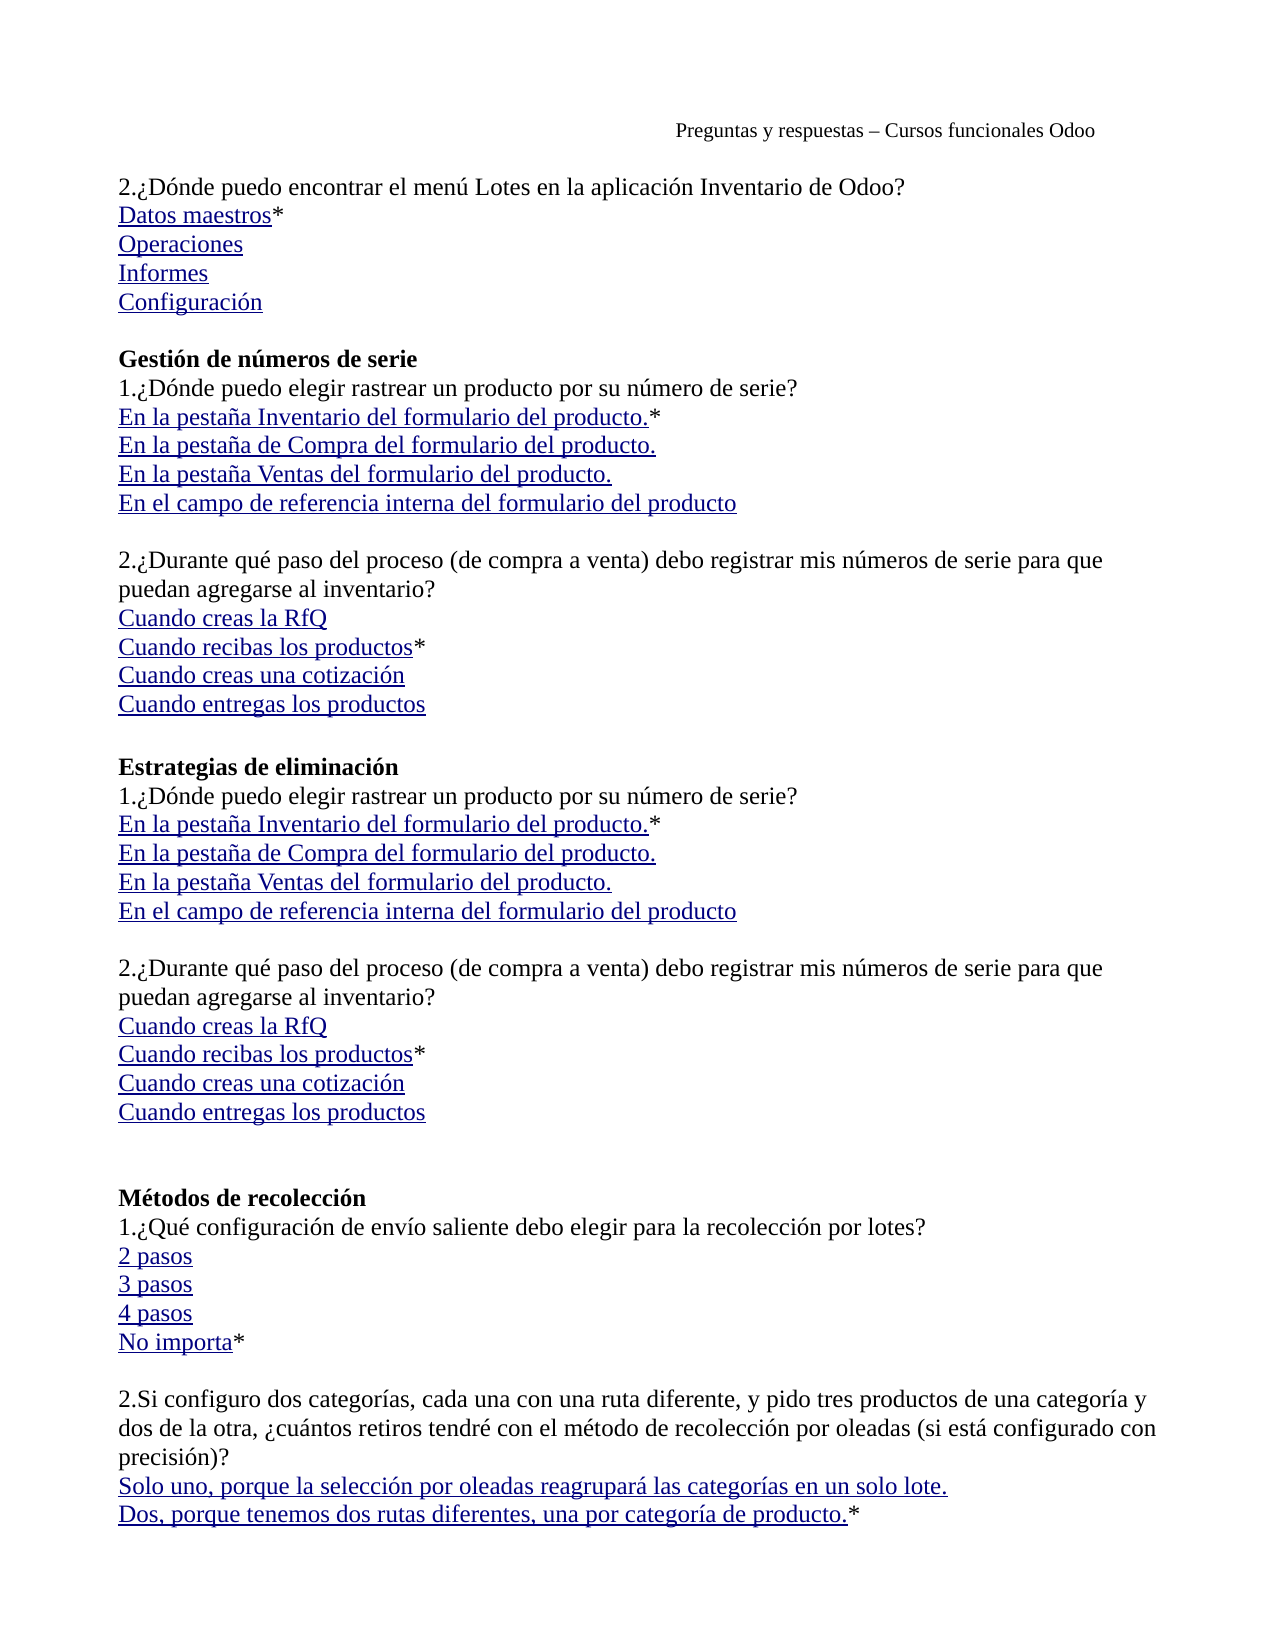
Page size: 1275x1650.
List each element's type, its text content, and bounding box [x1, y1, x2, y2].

text En la pestaña Ventas del formulario del producto. [118, 867, 1157, 896]
text Operaciones [118, 229, 1157, 258]
text 2 pasos [118, 1241, 1157, 1269]
text 1.¿Dónde puedo elegir rastrear un producto por su número de serie? [118, 373, 1157, 402]
text 4 pasos [118, 1298, 1157, 1327]
text No importa* [118, 1327, 1157, 1356]
text 2.¿Dónde puedo encontrar el menú Lotes en la aplicación Inventario de Odoo? [118, 172, 1157, 200]
text Cuando entregas los productos [118, 1097, 1157, 1126]
text 1.¿Qué configuración de envío saliente debo elegir para la recolección por lotes? [118, 1212, 1157, 1241]
text Cuando creas la RfQ [118, 603, 1157, 632]
text En la pestaña Inventario del formulario del producto.* [118, 809, 1157, 838]
text Solo uno, porque la selección por oleadas reagrupará las categorías en un solo lote. [118, 1471, 1157, 1499]
text Cuando recibas los productos* [118, 1039, 1157, 1068]
text Cuando creas la RfQ [118, 1011, 1157, 1039]
text Métodos de recolección [118, 1183, 1157, 1212]
text Cuando entregas los productos [118, 689, 1157, 718]
text Estrategias de eliminación [118, 752, 1157, 781]
text Gestión de números de serie [118, 344, 1157, 373]
text En la pestaña de Compra del formulario del producto. [118, 838, 1157, 867]
text En el campo de referencia interna del formulario del producto [118, 488, 1157, 517]
text En la pestaña Inventario del formulario del producto.* [118, 402, 1157, 430]
text Cuando creas una cotización [118, 660, 1157, 689]
text Datos maestros* [118, 200, 1157, 229]
text En la pestaña Ventas del formulario del producto. [118, 459, 1157, 488]
text Informes [118, 258, 1157, 287]
text 2.Si configuro dos categorías, cada una con una ruta diferente, y pido tres productos de una categoría y dos de la otra, ¿cuántos retiros tendré con el método de recolección por oleadas (si está configurado con precisión)? [118, 1384, 1157, 1471]
text Cuando creas una cotización [118, 1068, 1157, 1097]
text Configuración [118, 287, 1157, 315]
text 2.¿Durante qué paso del proceso (de compra a venta) debo registrar mis números de serie para que puedan agregarse al inventario? [118, 953, 1157, 1011]
text Dos, porque tenemos dos rutas diferentes, una por categoría de producto.* [118, 1499, 1157, 1528]
text 3 pasos [118, 1269, 1157, 1298]
text En el campo de referencia interna del formulario del producto [118, 896, 1157, 924]
text 2.¿Durante qué paso del proceso (de compra a venta) debo registrar mis números de serie para que puedan agregarse al inventario? [118, 545, 1157, 603]
text Cuando recibas los productos* [118, 632, 1157, 660]
text En la pestaña de Compra del formulario del producto. [118, 430, 1157, 459]
text 1.¿Dónde puedo elegir rastrear un producto por su número de serie? [118, 781, 1157, 809]
